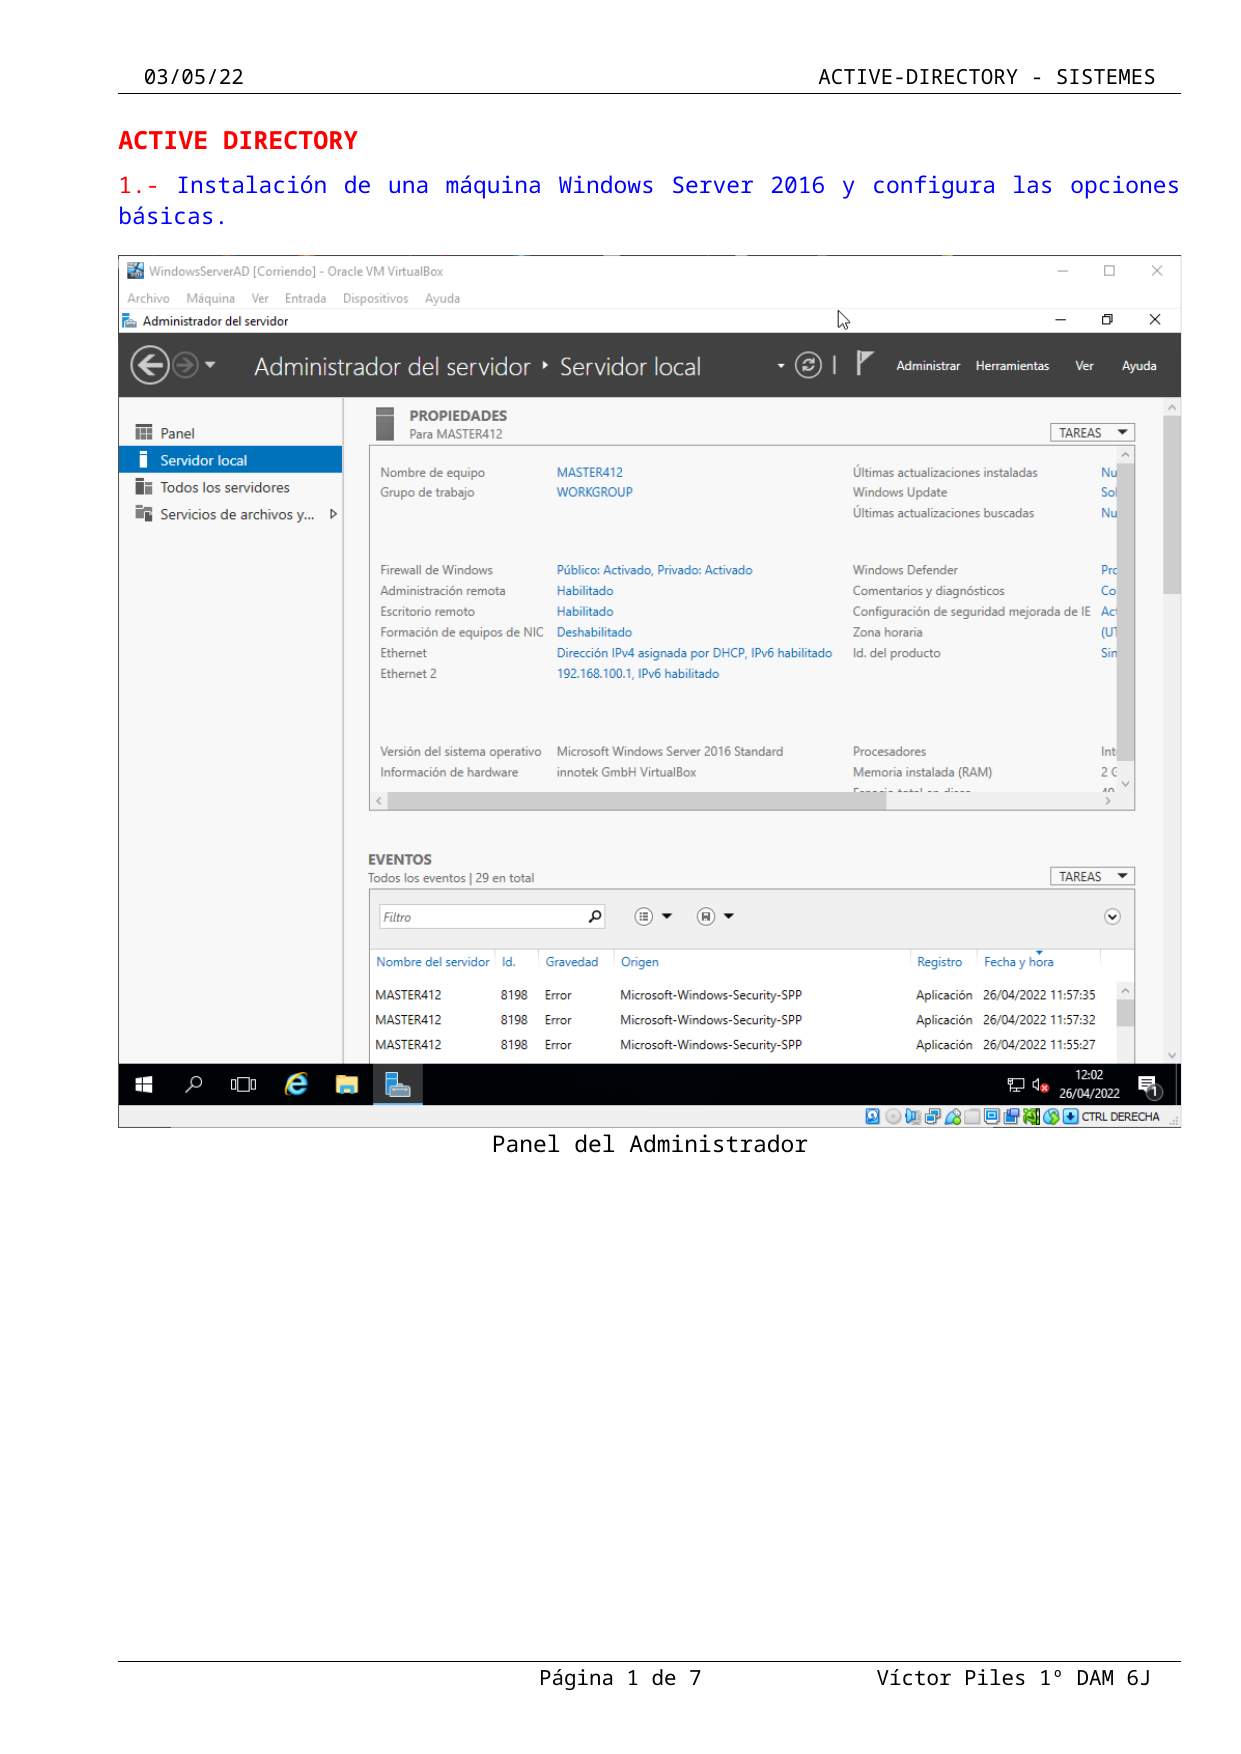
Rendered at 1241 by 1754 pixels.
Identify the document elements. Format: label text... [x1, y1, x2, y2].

text Panel del Administrador [118, 1128, 1181, 1159]
picture [118, 255, 1182, 1128]
text 1.- Instalación de una máquina Windows Server 2016 y configura las opciones básicas. [118, 169, 1181, 231]
text ACTIVE DIRECTORY [118, 123, 1181, 157]
